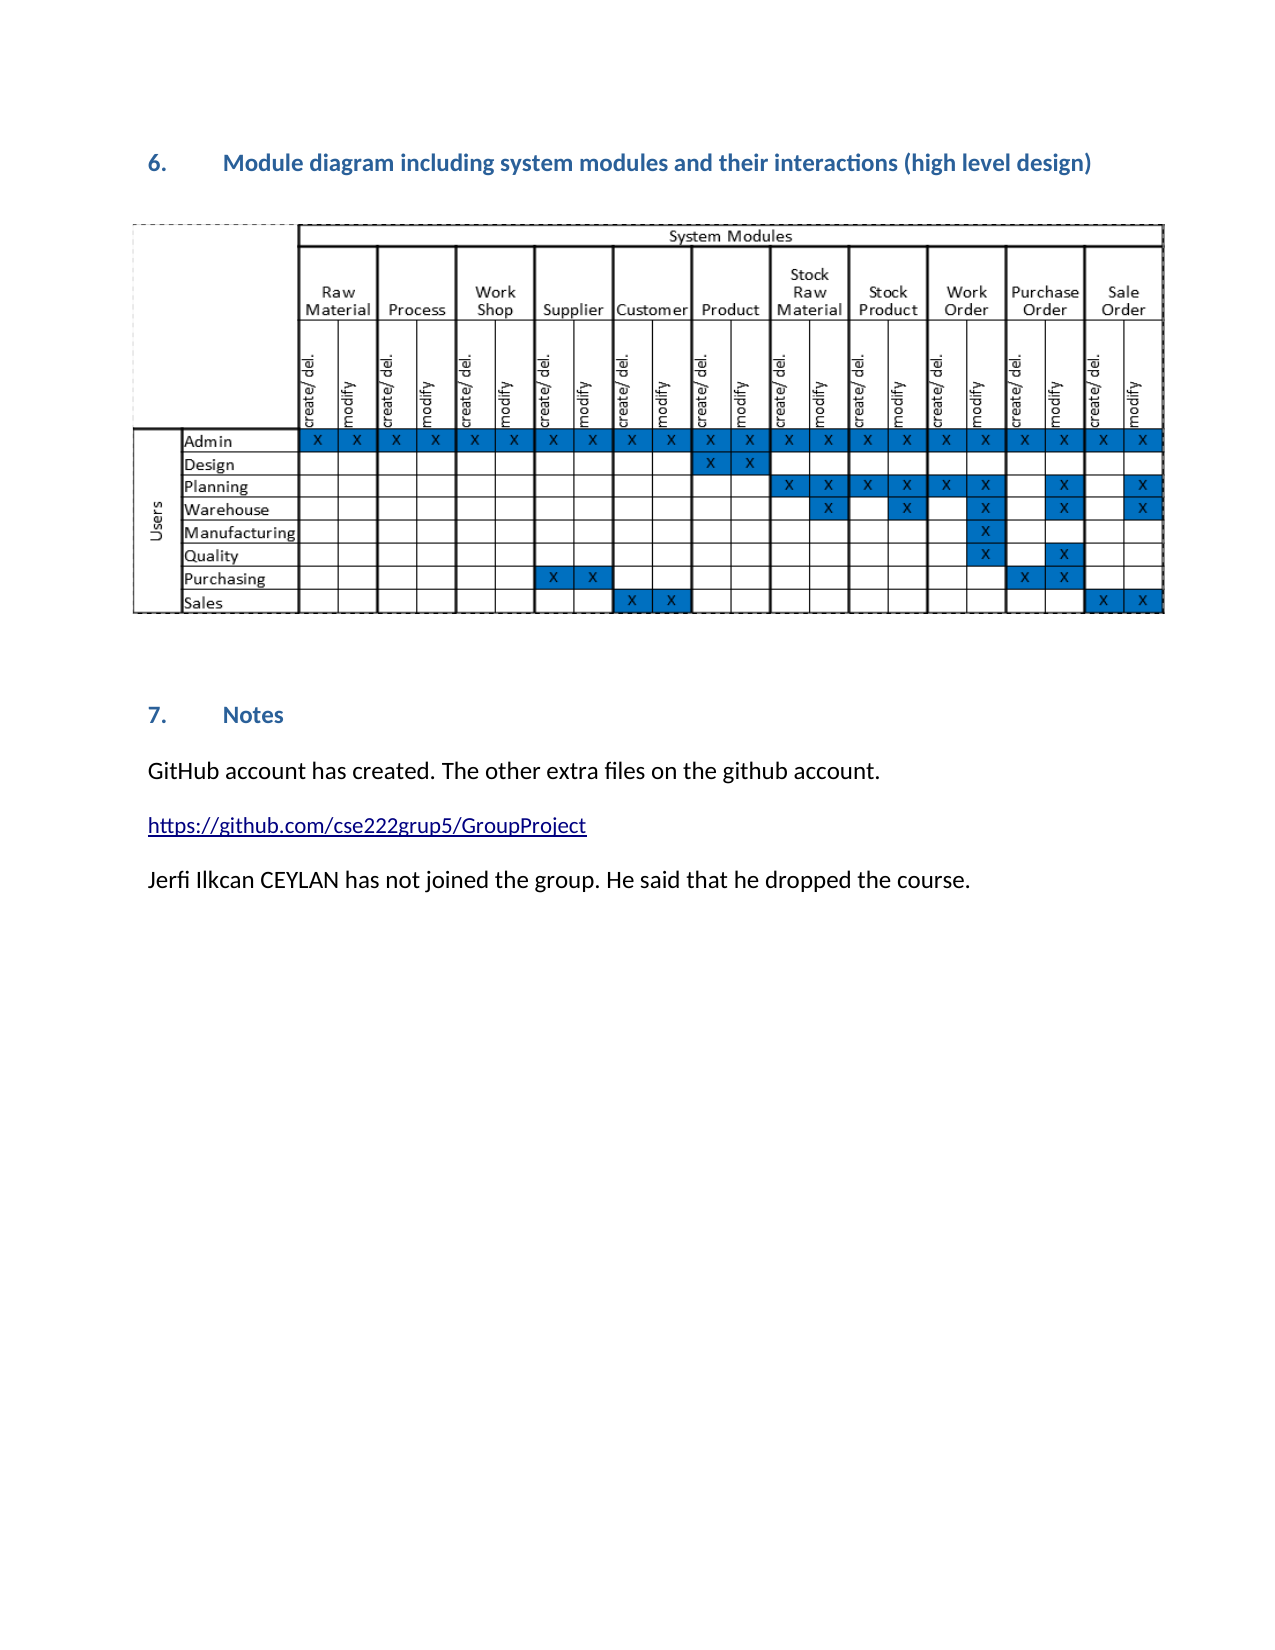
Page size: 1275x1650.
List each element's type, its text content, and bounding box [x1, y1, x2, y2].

list GitHub account has created. The other extra files on the github account. [148, 755, 1127, 786]
list 6. Module diagram including system modules and their interactions (high level design) [148, 148, 1127, 178]
picture [132, 224, 1165, 614]
list 7. Notes [148, 699, 1127, 730]
list Jerfi Ilkcan CEYLAN has not joined the group. He said that he dropped the course. [148, 864, 1127, 895]
list https://github.com/cse222grup5/GroupProject [148, 811, 1127, 839]
